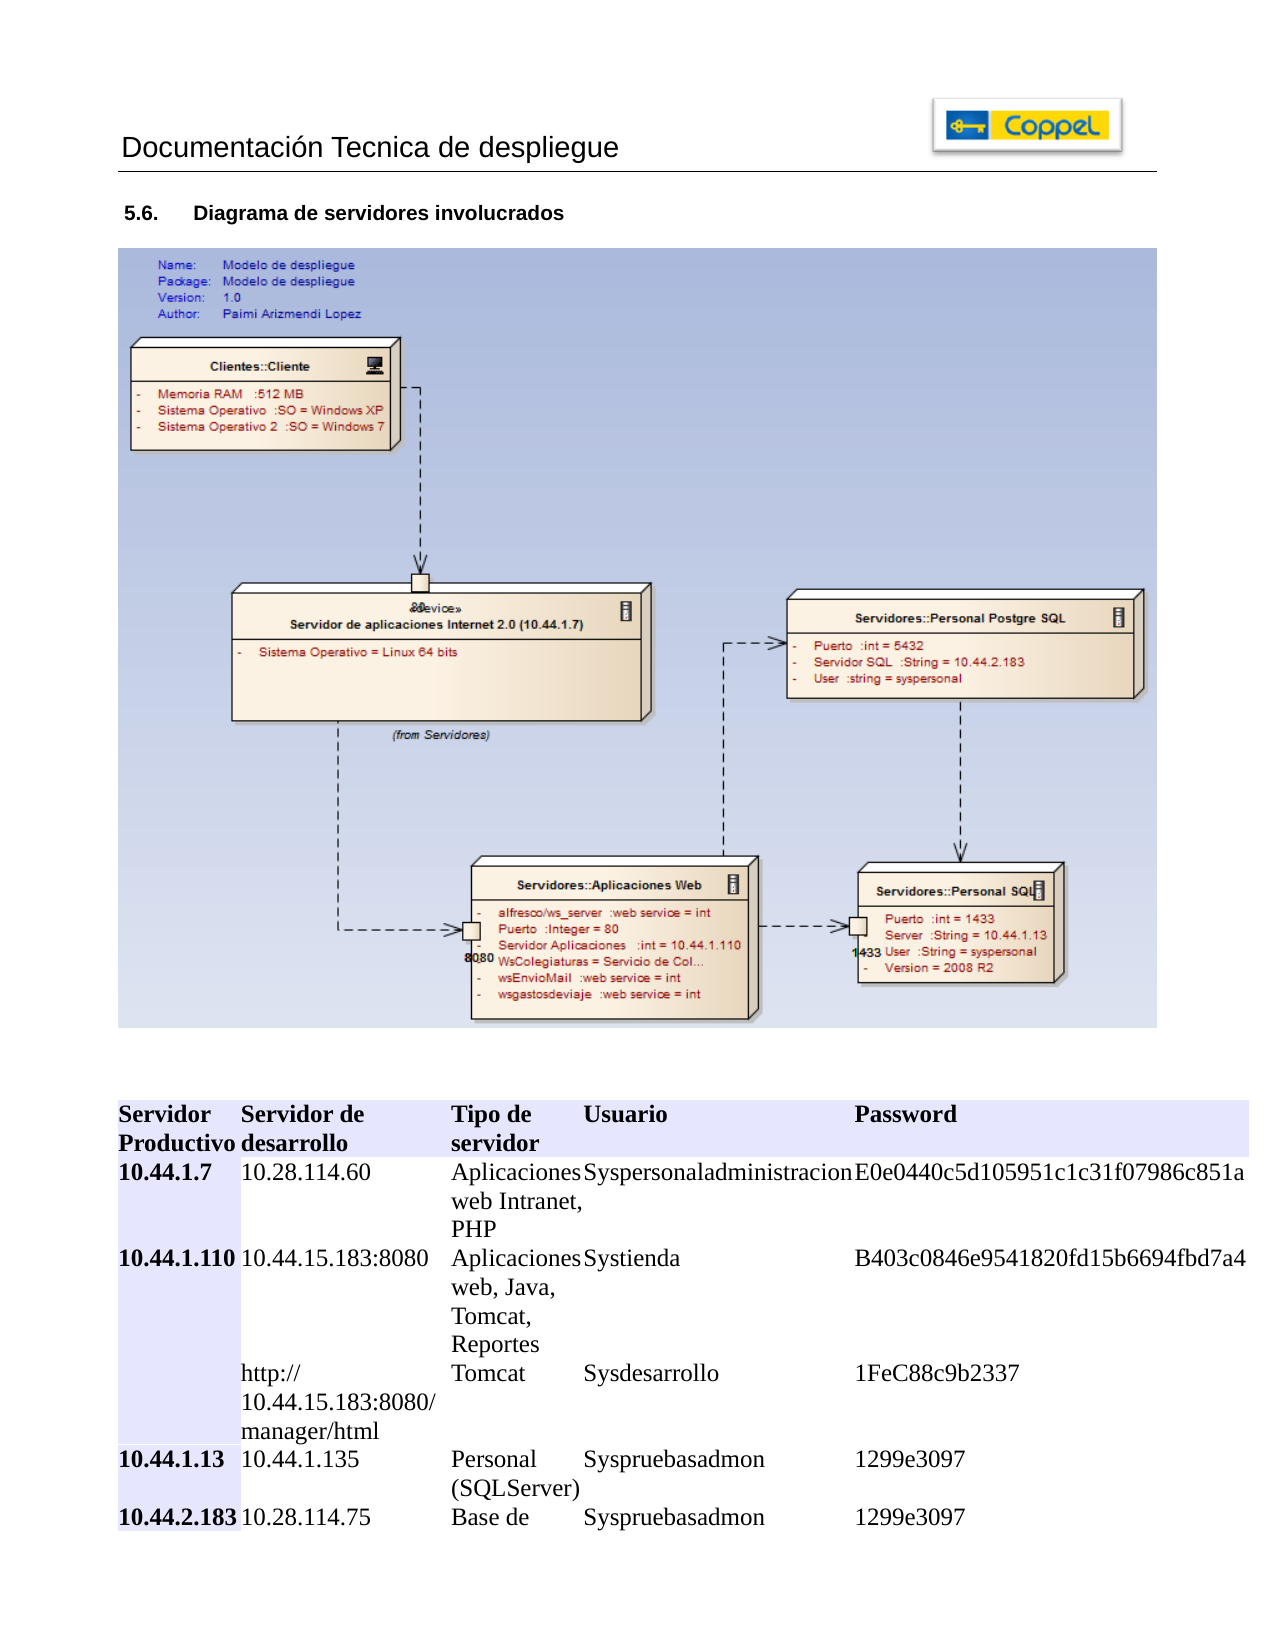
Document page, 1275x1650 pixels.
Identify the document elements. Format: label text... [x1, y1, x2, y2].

table_header Tipo de servidor [451, 1100, 583, 1157]
table_cell Syspruebasadmon [583, 1502, 854, 1531]
table_cell Systienda [583, 1243, 854, 1358]
table_header Password [854, 1100, 1249, 1157]
table_cell Aplicaciones web Intranet, PHP [451, 1157, 583, 1243]
table_cell 10.44.2.183 [118, 1502, 241, 1531]
table_cell Aplicaciones web, Java, Tomcat, Reportes [451, 1243, 583, 1358]
table_cell 10.28.114.75 [241, 1502, 451, 1531]
table_cell 10.44.15.183:8080 [241, 1243, 451, 1358]
table_cell Tomcat [451, 1358, 583, 1444]
picture [926, 94, 1129, 161]
table_cell 1299e3097 [854, 1445, 1249, 1502]
table_header Servidor de desarrollo [241, 1100, 451, 1157]
table_cell Syspruebasadmon [583, 1445, 854, 1502]
table_cell Sysdesarrollo [583, 1358, 854, 1444]
list Diagrama de servidores involucrados [118, 200, 1157, 224]
table_cell E0e0440c5d105951c1c31f07986c851a [854, 1157, 1249, 1243]
table_cell B403c0846e9541820fd15b6694fbd7a4 [854, 1243, 1249, 1358]
table_cell [118, 1358, 241, 1444]
table_header Usuario [583, 1100, 854, 1157]
table_cell 10.44.1.135 [241, 1445, 451, 1502]
table_cell Personal (SQLServer) [451, 1445, 583, 1502]
table_cell http://10.44.15.183:8080/manager/html [241, 1358, 451, 1444]
table_cell 10.28.114.60 [241, 1157, 451, 1243]
table_cell 10.44.1.110 [118, 1243, 241, 1358]
table_cell 10.44.1.13 [118, 1445, 241, 1502]
table_cell 10.44.1.7 [118, 1157, 241, 1243]
table_cell Base de [451, 1502, 583, 1531]
table_cell Syspersonaladministracion [583, 1157, 854, 1243]
table_cell 1FeC88c9b2337 [854, 1358, 1249, 1444]
table_header Servidor Productivo [118, 1100, 241, 1157]
table_cell 1299e3097 [854, 1502, 1249, 1531]
